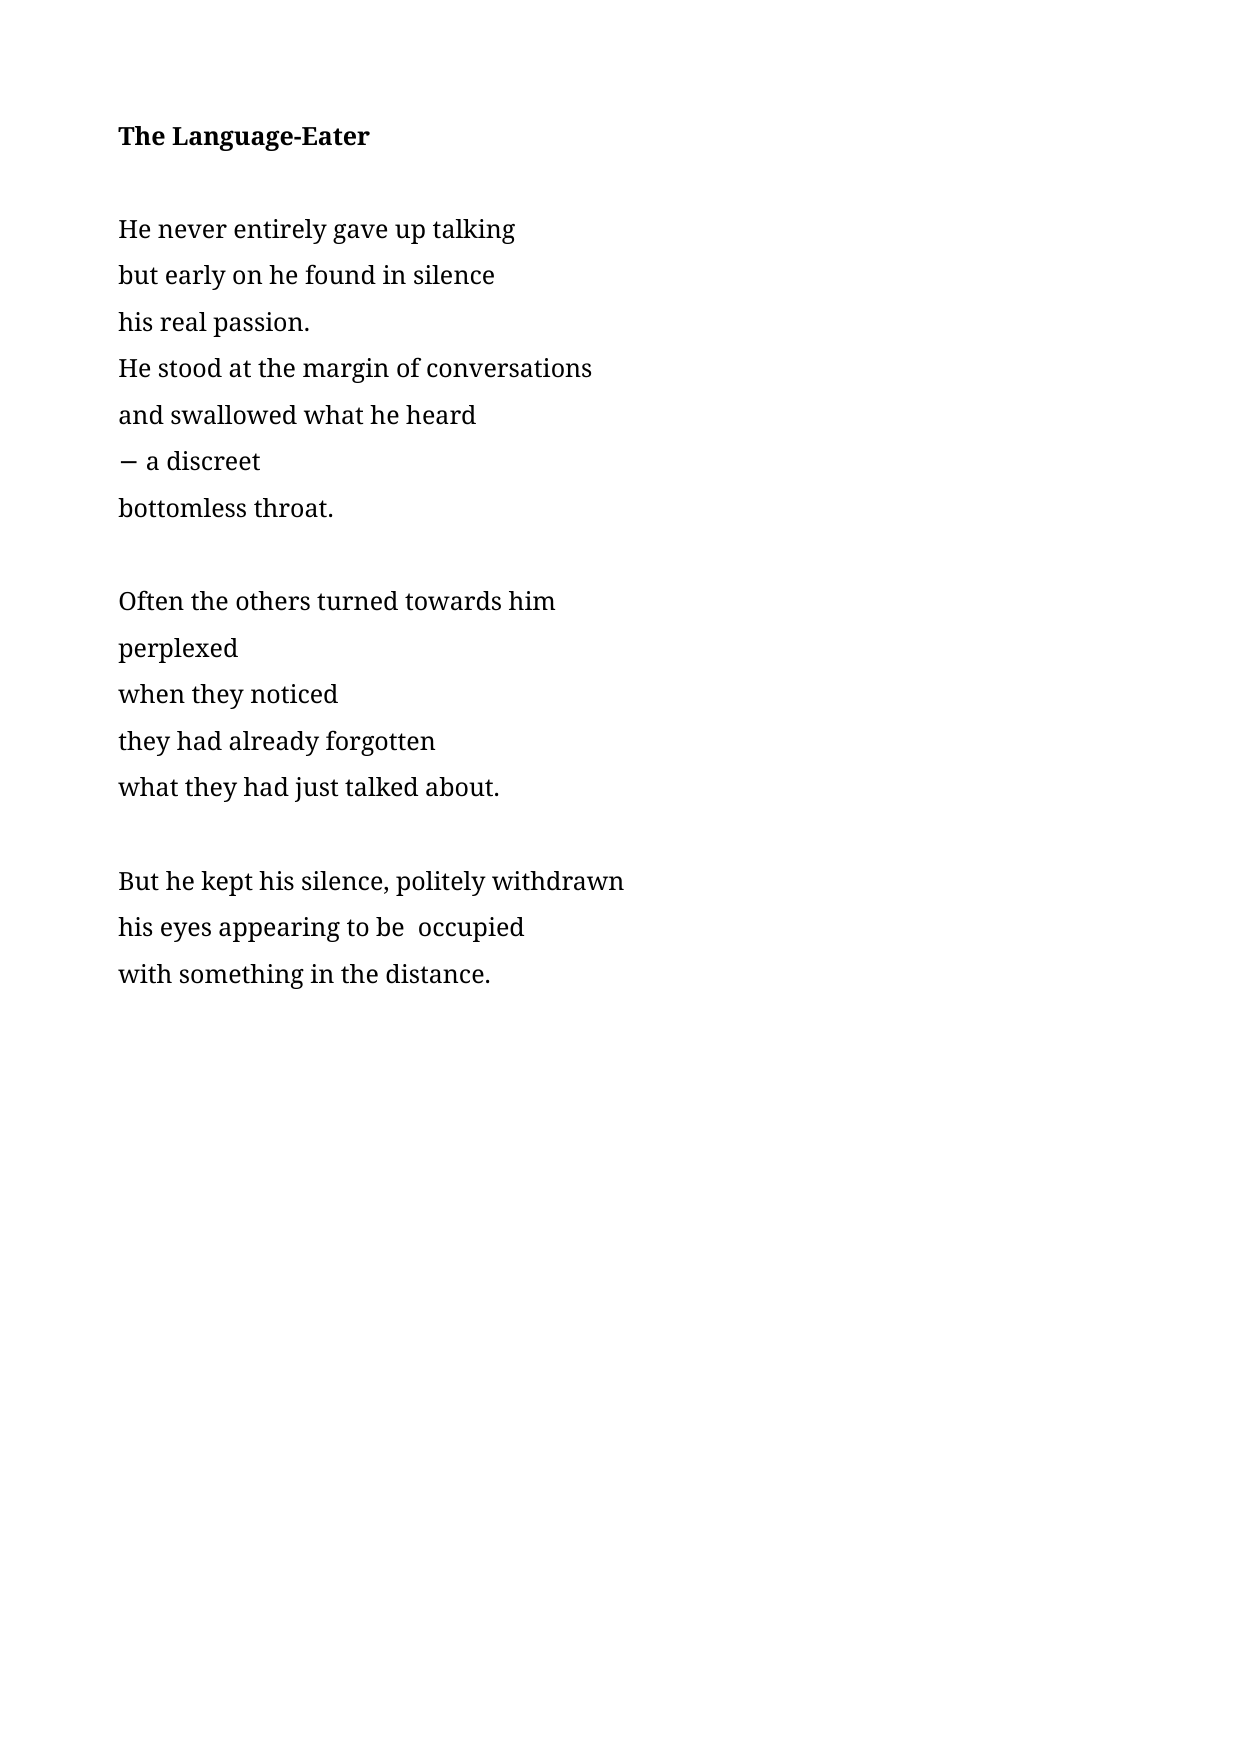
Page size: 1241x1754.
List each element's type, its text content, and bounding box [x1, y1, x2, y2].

text bottomless throat. [118, 491, 1122, 525]
text Often the others turned towards him [118, 584, 1122, 618]
text The Language-Eater [118, 118, 1122, 152]
text He never entirely gave up talking [118, 211, 1122, 245]
text what they had just talked about. [118, 770, 1122, 804]
text but early on he found in silence [118, 258, 1122, 292]
text they had already forgotten [118, 723, 1122, 757]
text He stood at the margin of conversations [118, 351, 1122, 385]
text his real passion. [118, 304, 1122, 338]
text when they noticed [118, 677, 1122, 711]
text But he kept his silence, politely withdrawn [118, 863, 1122, 897]
text perplexed [118, 630, 1122, 664]
text − a discreet [118, 444, 1122, 478]
text with something in the distance. [118, 956, 1122, 990]
text and swallowed what he heard [118, 397, 1122, 432]
text his eyes appearing to be occupied [118, 910, 1122, 944]
